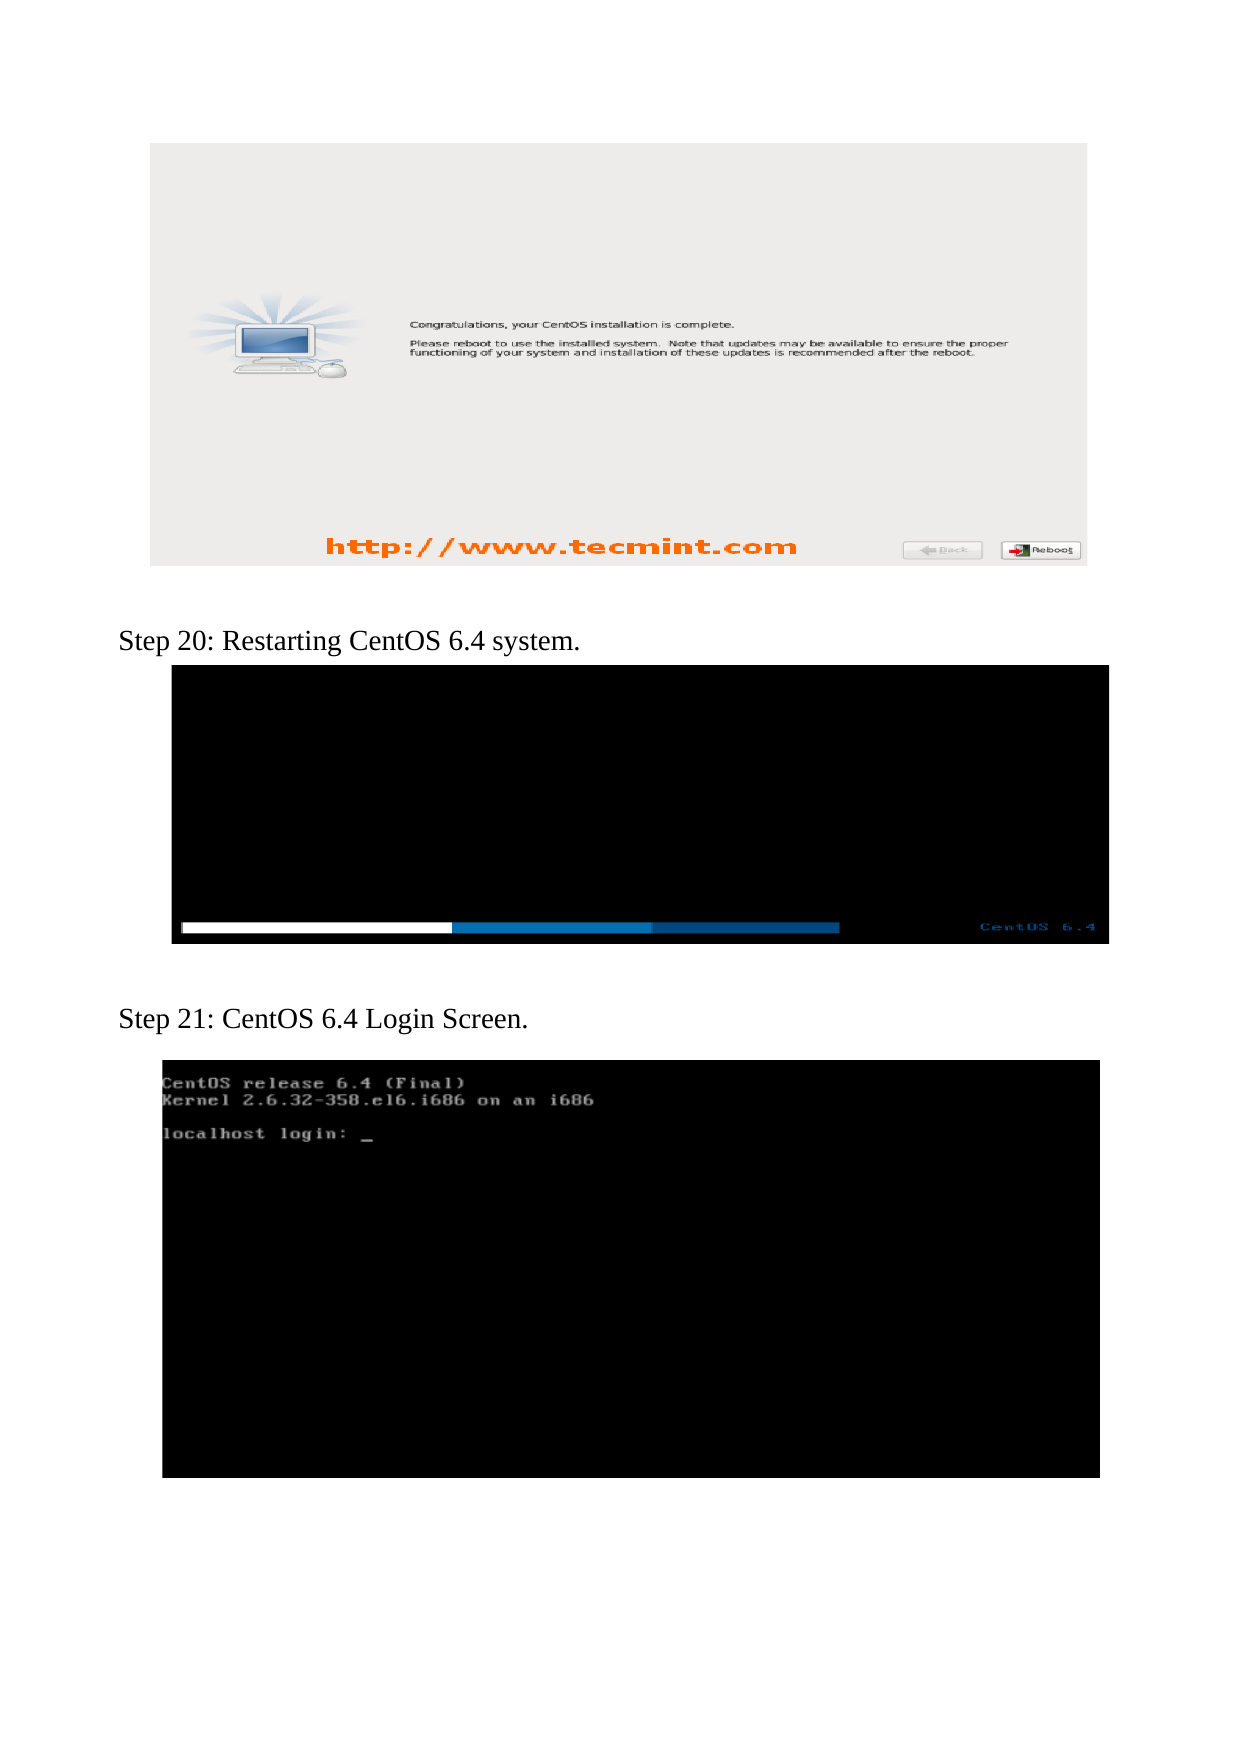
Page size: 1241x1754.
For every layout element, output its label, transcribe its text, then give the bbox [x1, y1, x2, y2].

picture [162, 1060, 1100, 1478]
text Step 21: CentOS 6.4 Login Screen. [118, 1001, 1122, 1035]
picture [149, 143, 1088, 566]
text Step 20: Restarting CentOS 6.4 system. [118, 623, 1122, 657]
picture [171, 665, 1110, 944]
